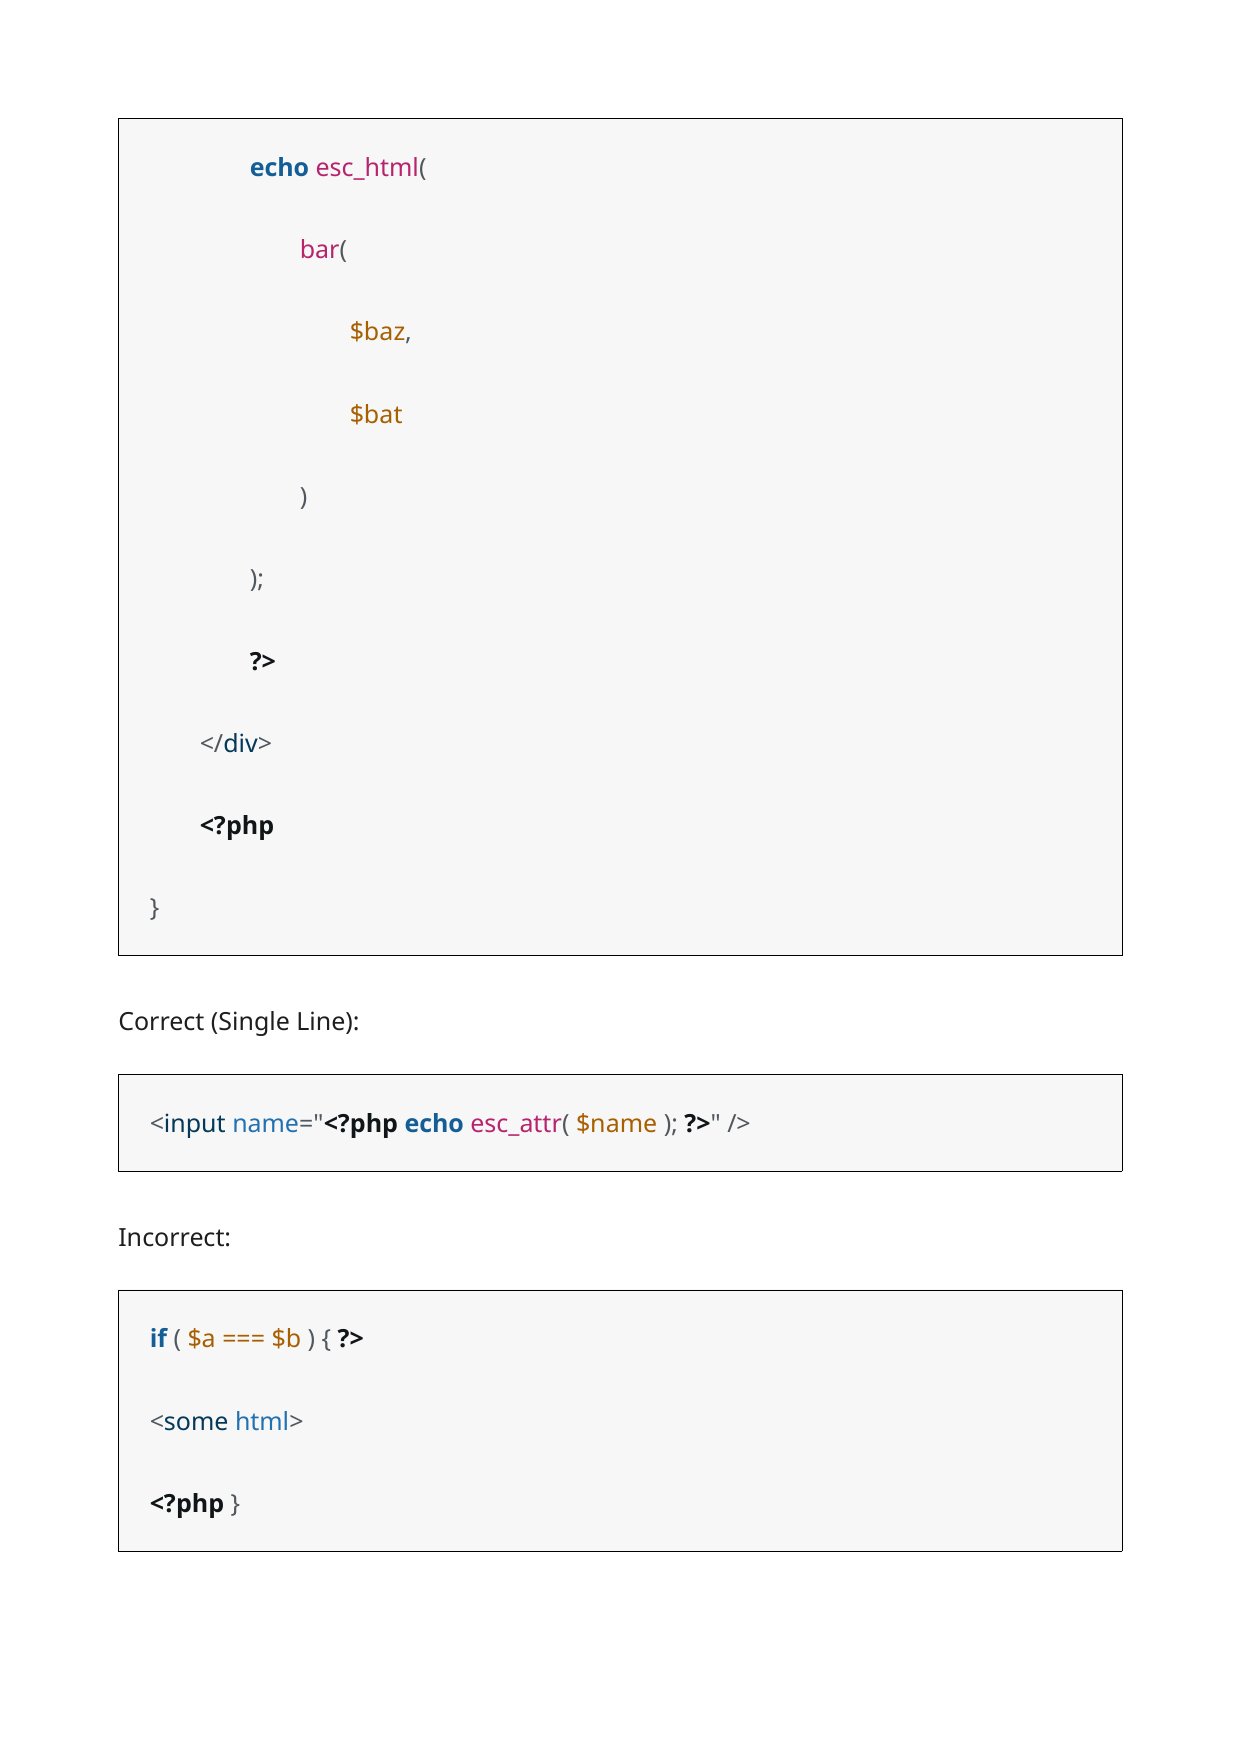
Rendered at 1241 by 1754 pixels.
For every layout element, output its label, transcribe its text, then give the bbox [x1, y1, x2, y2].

text <input name="<?php echo esc_attr( $name ); ?>" /> [119, 1075, 1122, 1171]
text $bat [119, 365, 1122, 430]
text <?php } [119, 1454, 1122, 1551]
text $baz, [119, 283, 1122, 348]
text ); [119, 529, 1122, 595]
text <some html> [119, 1372, 1122, 1437]
text } [119, 859, 1122, 955]
text Correct (Single Line): [118, 1004, 1122, 1038]
text ) [119, 447, 1122, 513]
text if ( $a === $b ) { ?> [119, 1291, 1122, 1355]
text bar( [119, 200, 1122, 266]
text </div> [119, 694, 1122, 759]
text echo esc_html( [119, 119, 1122, 183]
text <?php [119, 776, 1122, 842]
text ?> [119, 612, 1122, 677]
text Incorrect: [118, 1219, 1122, 1253]
